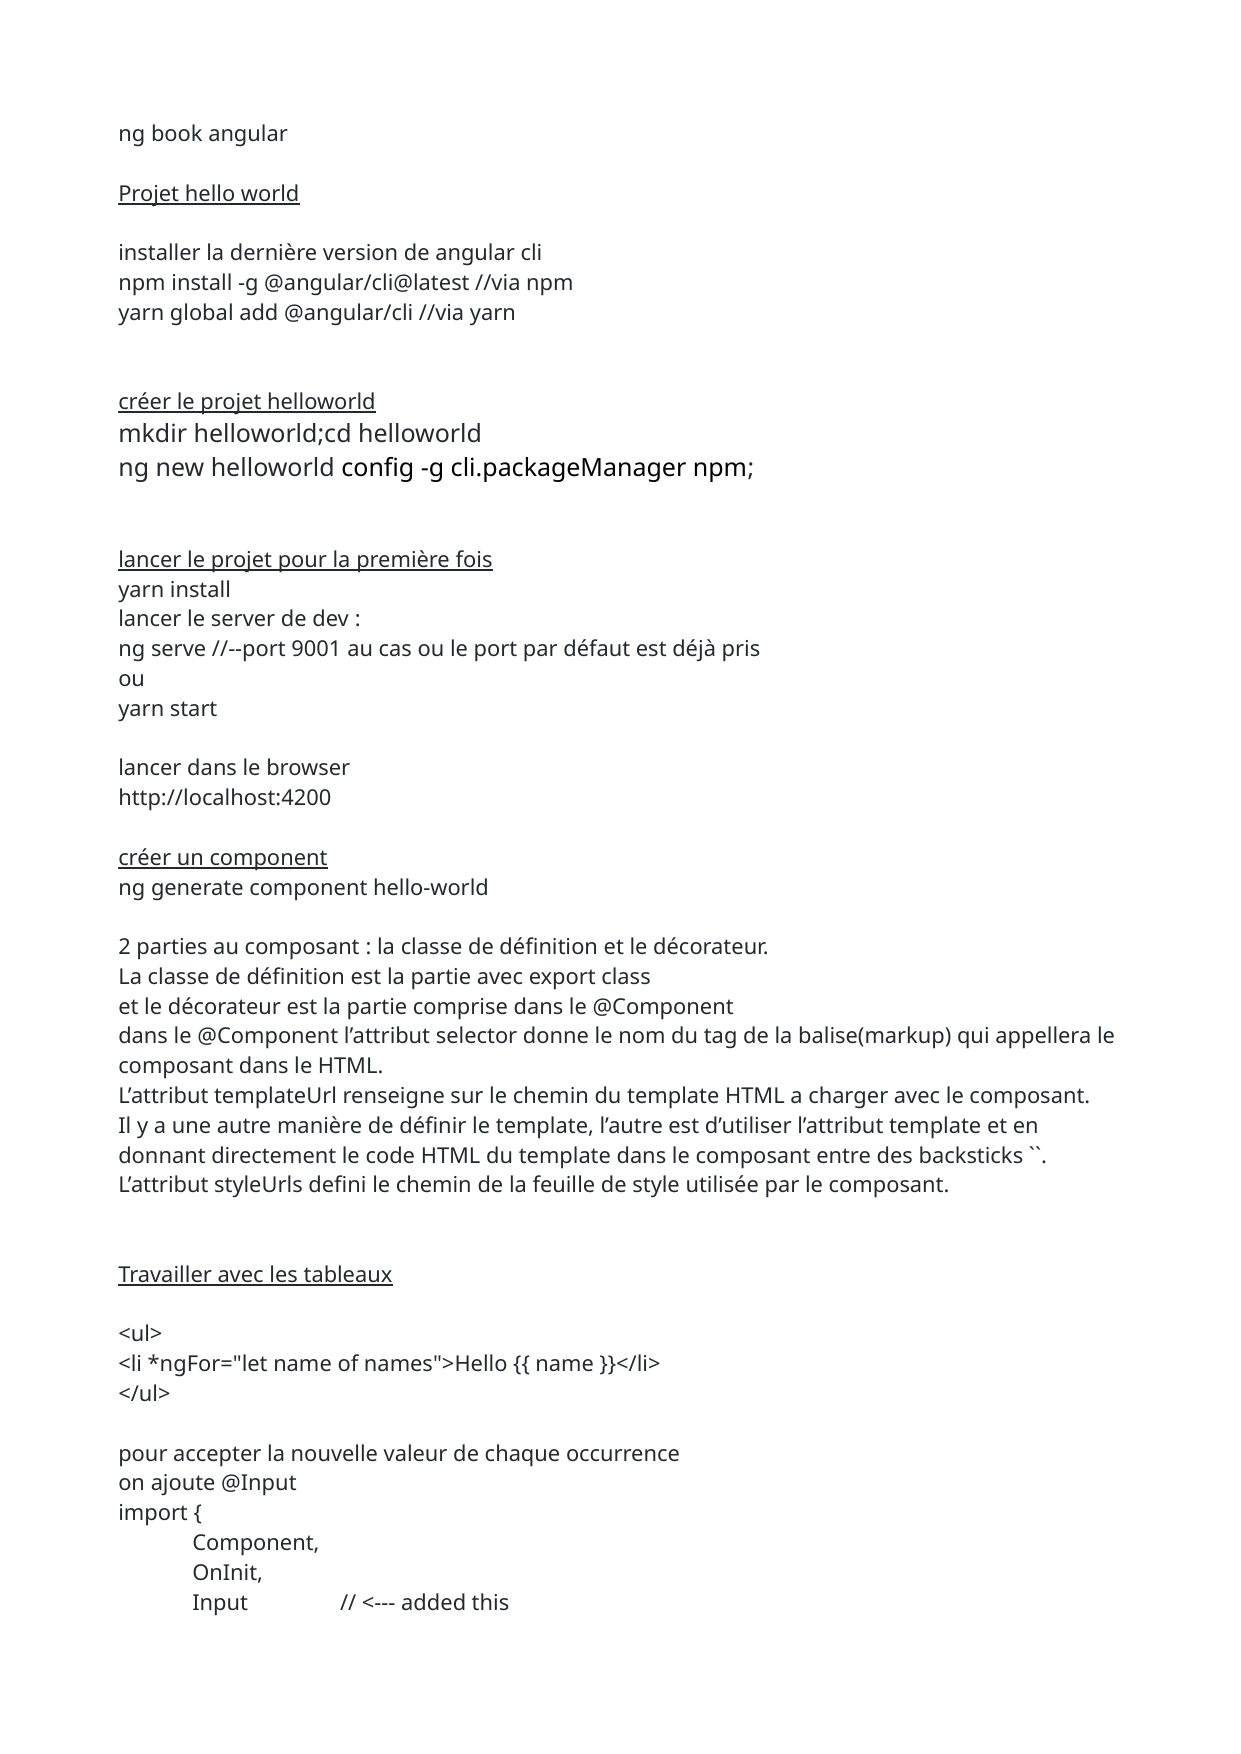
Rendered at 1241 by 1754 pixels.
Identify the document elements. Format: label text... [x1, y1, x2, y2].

text pour accepter la nouvelle valeur de chaque occurrence [118, 1437, 1122, 1467]
text </ul> [118, 1378, 1122, 1408]
text L’attribut styleUrls defini le chemin de la feuille de style utilisée par le composant. [118, 1169, 1122, 1199]
text Component, [118, 1527, 1122, 1557]
text yarn install [118, 573, 1122, 603]
text L’attribut templateUrl renseigne sur le chemin du template HTML a charger avec le composant. [118, 1080, 1122, 1110]
text Il y a une autre manière de définir le template, l’autre est d’utiliser l’attribut template et en donnant directement le code HTML du template dans le composant entre des backsticks ``. [118, 1110, 1122, 1169]
text lancer le projet pour la première fois [118, 544, 1122, 573]
text <ul> [118, 1318, 1122, 1348]
text ng serve //--port 9001 au cas ou le port par défaut est déjà pris [118, 633, 1122, 663]
text créer le projet helloworld [118, 386, 1122, 416]
text installer la dernière version de angular cli [118, 237, 1122, 267]
text ng generate component hello-world [118, 871, 1122, 901]
text Projet hello world [118, 178, 1122, 207]
text yarn start [118, 693, 1122, 722]
text mkdir helloworld;cd helloworld [118, 416, 1122, 450]
text 2 parties au composant : la classe de définition et le décorateur. [118, 931, 1122, 961]
text import { [118, 1497, 1122, 1527]
text ng book angular [118, 118, 1122, 148]
text Travailler avec les tableaux [118, 1259, 1122, 1288]
text ou [118, 663, 1122, 693]
text Input // <--- added this [118, 1586, 1122, 1616]
text on ajoute @Input [118, 1467, 1122, 1497]
text créer un component [118, 842, 1122, 871]
text lancer dans le browser [118, 752, 1122, 782]
text yarn global add @angular/cli //via yarn [118, 297, 1122, 327]
text ng new helloworld config -g cli.packageManager npm; [118, 450, 1122, 484]
text et le décorateur est la partie comprise dans le @Component [118, 991, 1122, 1020]
text npm install -g @angular/cli@latest //via npm [118, 267, 1122, 297]
text dans le @Component l’attribut selector donne le nom du tag de la balise(markup) qui appellera le composant dans le HTML. [118, 1020, 1122, 1080]
text <li *ngFor="let name of names">Hello {{ name }}</li> [118, 1348, 1122, 1378]
text La classe de définition est la partie avec export class [118, 961, 1122, 991]
text OnInit, [118, 1557, 1122, 1586]
text lancer le server de dev : [118, 603, 1122, 633]
text http://localhost:4200 [118, 782, 1122, 812]
